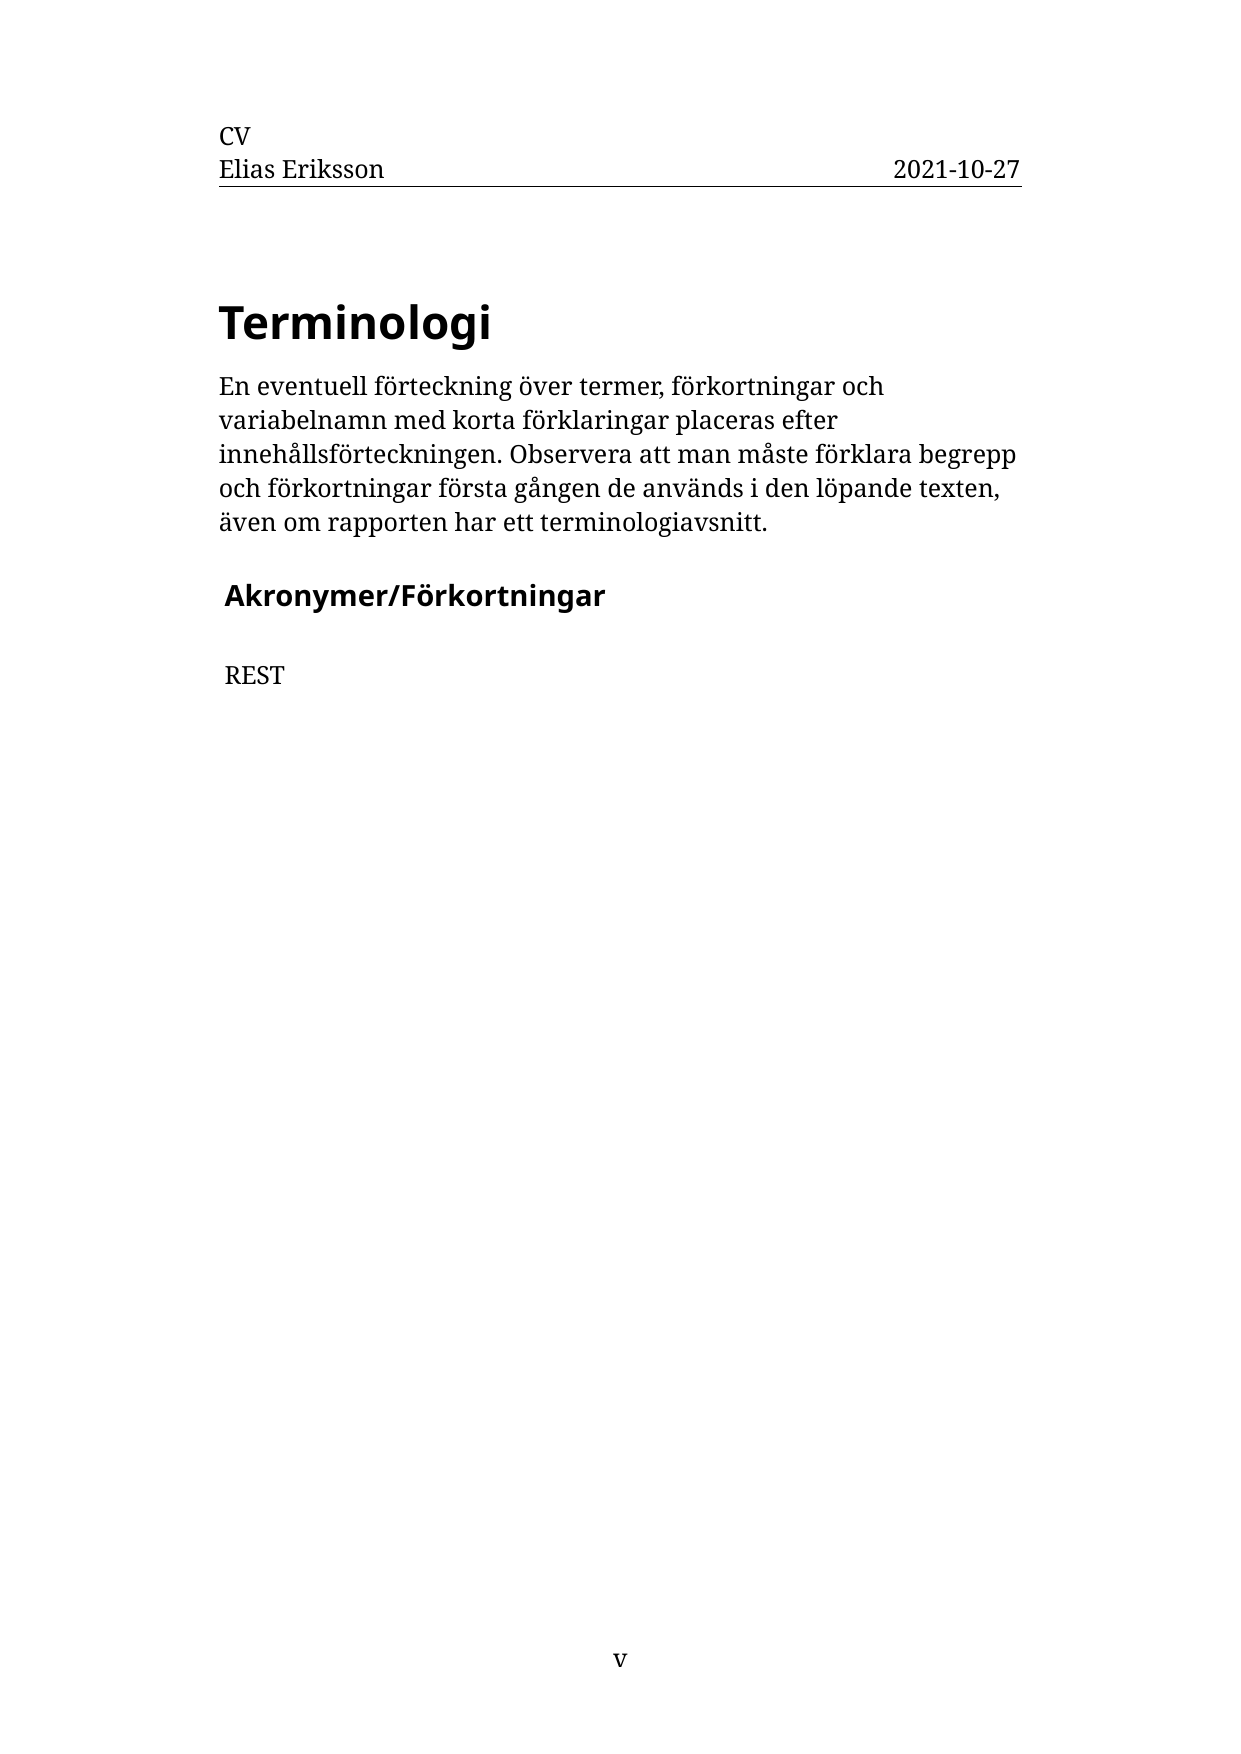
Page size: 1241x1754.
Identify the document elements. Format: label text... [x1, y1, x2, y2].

table_cell REST [219, 646, 470, 722]
subtitle Terminologi [218, 291, 1022, 353]
table_cell [470, 722, 1022, 767]
subtitle En eventuell förteckning över termer, förkortningar och variabelnamn med korta förklaringar placeras efter innehållsförteckningen. Observera att man måste förklara begrepp och förkortningar första gången de används i den löpande texten, även om rapporten har ett terminologiavsnitt. [218, 369, 1022, 539]
table_cell [470, 646, 1022, 722]
table_header Akronymer/Förkortningar [219, 564, 1022, 646]
table_cell [219, 768, 470, 813]
table_cell [470, 768, 1022, 813]
table_cell [219, 722, 470, 767]
